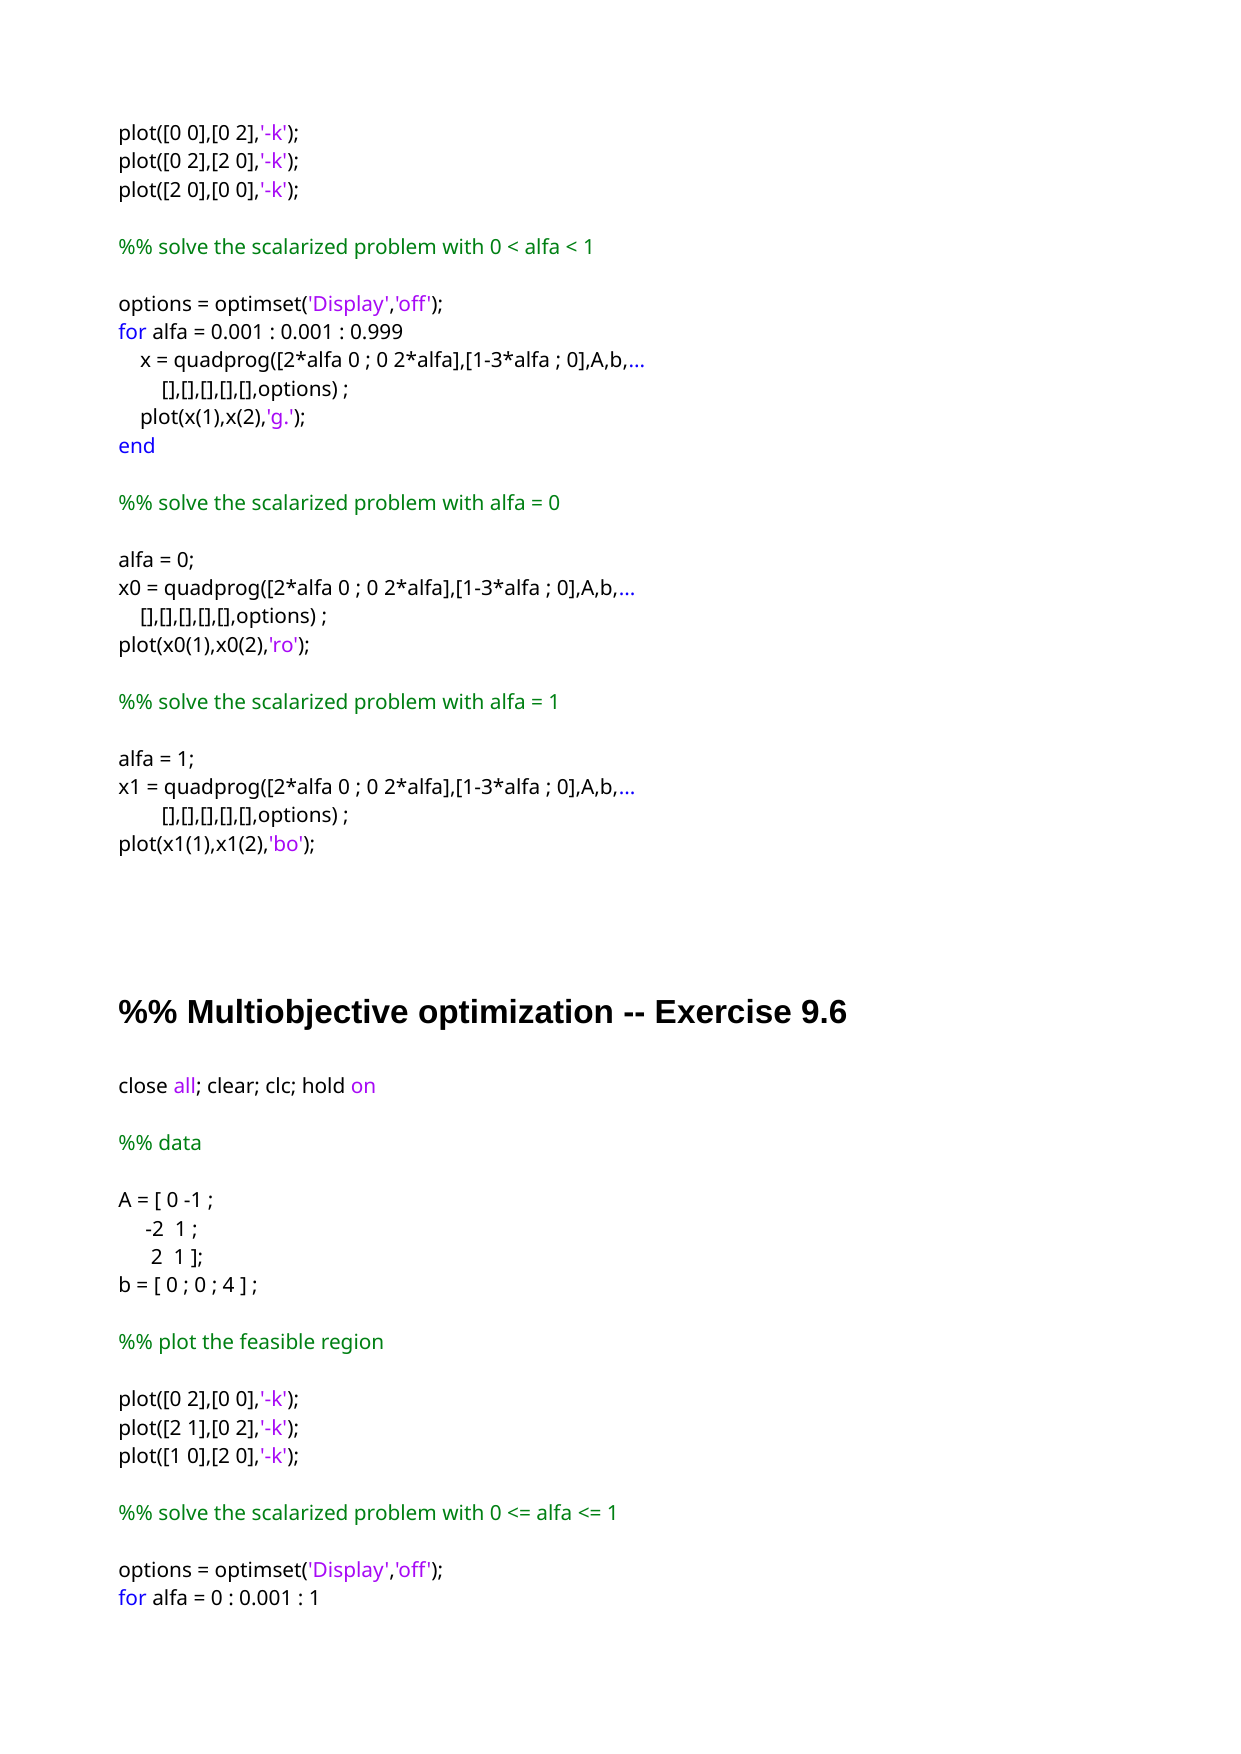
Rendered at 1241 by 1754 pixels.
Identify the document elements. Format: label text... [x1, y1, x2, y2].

text b = [ 0 ; 0 ; 4 ] ; [118, 1271, 1122, 1299]
text %% solve the scalarized problem with alfa = 0 [118, 488, 1122, 516]
text options = optimset('Display','off'); [118, 289, 1122, 317]
text for alfa = 0 : 0.001 : 1 [118, 1583, 1122, 1612]
text A = [ 0 -1 ; [118, 1185, 1122, 1214]
text options = optimset('Display','off'); [118, 1555, 1122, 1583]
text x1 = quadprog([2*alfa 0 ; 0 2*alfa],[1-3*alfa ; 0],A,b,... [118, 772, 1122, 801]
text -2 1 ; [118, 1214, 1122, 1242]
text x = quadprog([2*alfa 0 ; 0 2*alfa],[1-3*alfa ; 0],A,b,... [118, 346, 1122, 374]
text plot([2 0],[0 0],'-k'); [118, 175, 1122, 203]
text plot([2 1],[0 2],'-k'); [118, 1413, 1122, 1441]
text plot([0 2],[0 0],'-k'); [118, 1384, 1122, 1413]
text [],[],[],[],[],options) ; [118, 602, 1122, 630]
text plot(x0(1),x0(2),'ro'); [118, 630, 1122, 658]
text %% plot the feasible region [118, 1327, 1122, 1356]
text end [118, 431, 1122, 459]
text [],[],[],[],[],options) ; [118, 801, 1122, 829]
text plot([0 2],[2 0],'-k'); [118, 147, 1122, 175]
text plot(x1(1),x1(2),'bo'); [118, 829, 1122, 857]
text close all; clear; clc; hold on [118, 1071, 1122, 1100]
text %% solve the scalarized problem with 0 < alfa < 1 [118, 232, 1122, 260]
text for alfa = 0.001 : 0.001 : 0.999 [118, 317, 1122, 346]
text %% data [118, 1128, 1122, 1157]
subtitle %% Multiobjective optimization -- Exercise 9.6 [118, 992, 1122, 1031]
text [],[],[],[],[],options) ; [118, 374, 1122, 402]
text alfa = 0; [118, 545, 1122, 573]
text %% solve the scalarized problem with 0 <= alfa <= 1 [118, 1498, 1122, 1526]
text alfa = 1; [118, 744, 1122, 772]
text %% solve the scalarized problem with alfa = 1 [118, 687, 1122, 715]
text x0 = quadprog([2*alfa 0 ; 0 2*alfa],[1-3*alfa ; 0],A,b,... [118, 573, 1122, 602]
text 2 1 ]; [118, 1242, 1122, 1271]
text plot([0 0],[0 2],'-k'); [118, 118, 1122, 147]
text plot([1 0],[2 0],'-k'); [118, 1441, 1122, 1469]
text plot(x(1),x(2),'g.'); [118, 402, 1122, 431]
